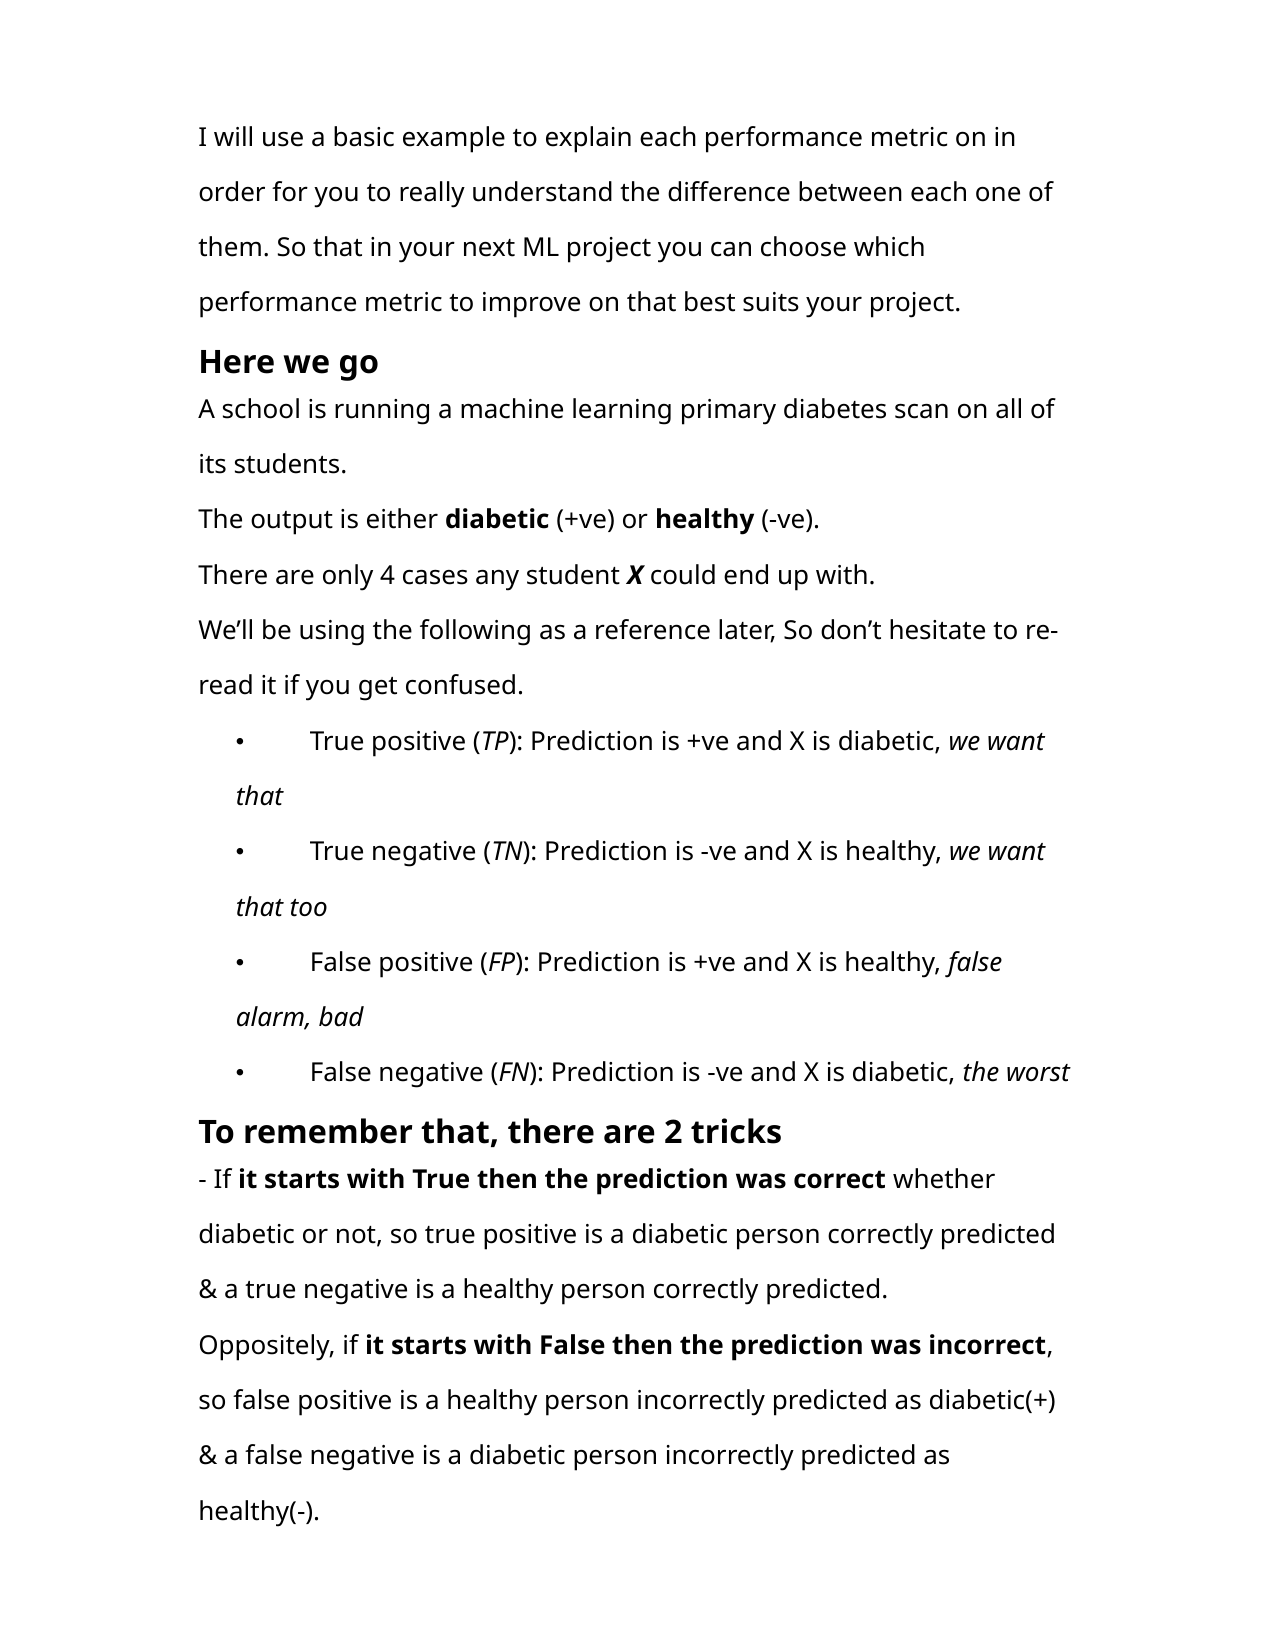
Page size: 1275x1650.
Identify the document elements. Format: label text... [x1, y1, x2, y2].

list False positive (FP): Prediction is +ve and X is healthy, false alarm, bad [236, 943, 1077, 1034]
text A school is running a machine learning primary diabetes scan on all of its students. The output is either diabetic (+ve) or healthy (-ve). [198, 390, 1077, 536]
subtitle To remember that, there are 2 tricks [198, 1109, 1077, 1153]
text - If it starts with True then the prediction was correct whether diabetic or not, so true positive is a diabetic person correctly predicted & a true negative is a healthy person correctly predicted. Oppositely, if it starts with False then the prediction was incorrect, so false positive is a healthy person incorrectly predicted as diabetic(+) & a false negative is a diabetic person incorrectly predicted as healthy(-). [198, 1160, 1077, 1528]
list True positive (TP): Prediction is +ve and X is diabetic, we want that [236, 722, 1077, 813]
subtitle Here we go [198, 339, 1077, 383]
text There are only 4 cases any student X could end up with. We’ll be using the following as a reference later, So don’t hesitate to re-read it if you get confused. [198, 556, 1077, 702]
list False negative (FN): Prediction is -ve and X is diabetic, the worst [236, 1054, 1077, 1089]
list True negative (TN): Prediction is -ve and X is healthy, we want that too [236, 833, 1077, 924]
text I will use a basic example to explain each performance metric on in order for you to really understand the difference between each one of them. So that in your next ML project you can choose which performance metric to improve on that best suits your project. [198, 118, 1077, 319]
